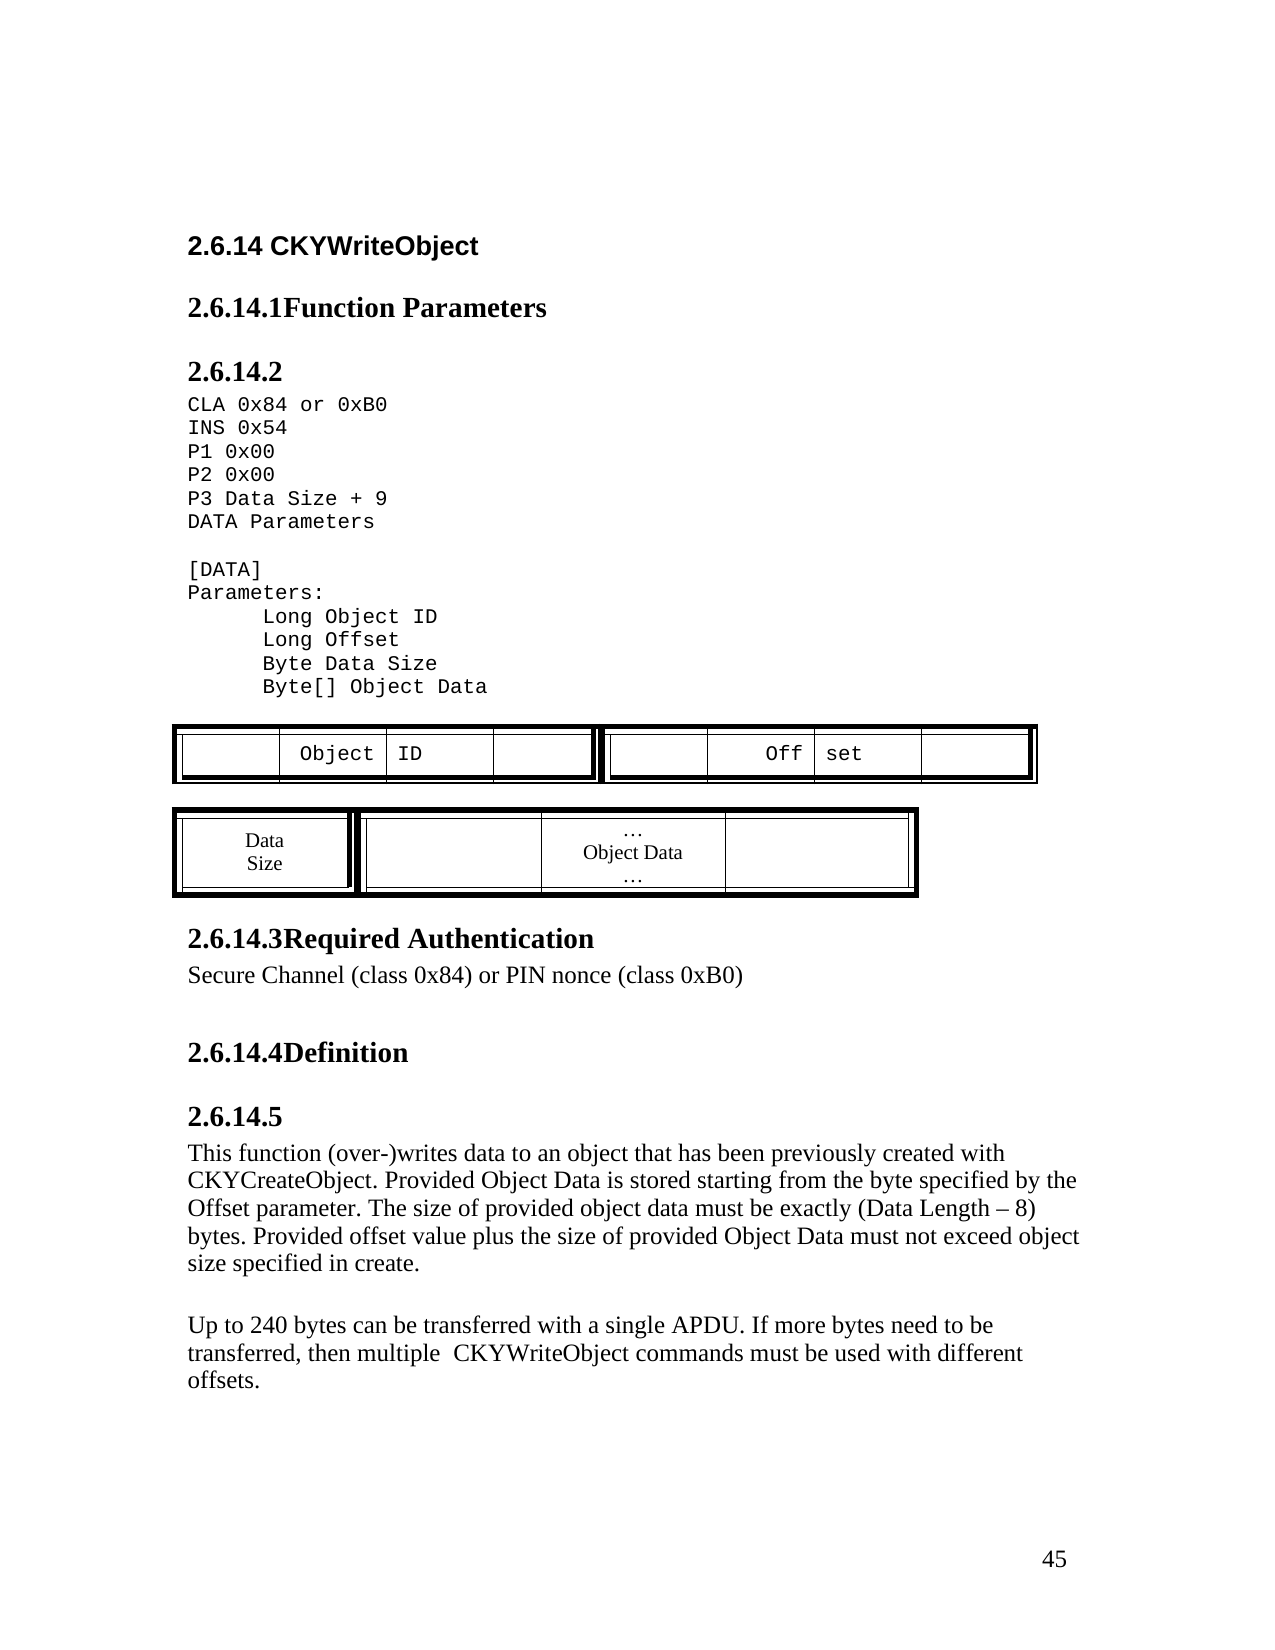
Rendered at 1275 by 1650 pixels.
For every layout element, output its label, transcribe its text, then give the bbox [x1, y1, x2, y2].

table_header [280, 729, 386, 734]
text Long Object ID [262, 606, 1087, 629]
text CLA 0x84 or 0xB0 [187, 394, 1087, 417]
subtitle Function Parameters [187, 292, 1087, 324]
text INS 0x54 [187, 417, 1087, 441]
table_header [708, 729, 814, 734]
table_header [542, 813, 725, 818]
table_header [922, 735, 1028, 775]
text P3 Data Size + 9 [187, 488, 1087, 512]
table_header [361, 819, 366, 892]
table_header [605, 735, 707, 782]
text This function (over-)writes data to an object that has been previously created with CKYCreateObject. Provided Object Data is stored starting from the byte specified by the Offset parameter. The size of provided object data must be exactly (Data Length – 8) bytes. Provided offset value plus the size of provided Object Data must not exceed object size specified in create. [187, 1139, 1087, 1277]
text Secure Channel (class 0x84) or PIN nonce (class 0xB0) [187, 961, 1087, 989]
text DATA Parameters [187, 512, 1087, 535]
table_header [922, 729, 1028, 734]
text P1 0x00 [187, 441, 1087, 464]
table_header Off [708, 735, 814, 775]
text Byte[] Object Data [262, 676, 1087, 700]
table_header [494, 729, 591, 734]
text Parameters: [187, 582, 1087, 606]
text P2 0x00 [187, 464, 1087, 488]
table_header [726, 819, 908, 887]
subtitle Definition [187, 1037, 1087, 1069]
table_header [177, 819, 182, 892]
table_header [611, 735, 707, 775]
subtitle CKYWriteObject [187, 230, 1087, 261]
table_header [494, 735, 591, 775]
table_header [815, 729, 921, 734]
table_header [183, 735, 279, 775]
table_header [726, 813, 908, 818]
table_header Object [280, 735, 386, 775]
table_header [387, 729, 493, 734]
table_header [177, 735, 279, 782]
table_header Data Size [183, 813, 354, 892]
table_header [726, 888, 914, 892]
text Up to 240 bytes can be transferred with a single APDU. If more bytes need to be transferred, then multiple CKYWriteObject commands must be used with different offsets. [187, 1311, 1087, 1394]
table_header [605, 729, 707, 734]
table_header [177, 729, 279, 734]
table_header [367, 819, 541, 887]
text Byte Data Size [262, 653, 1087, 676]
table_header … Object Data … [542, 819, 725, 887]
table_header [367, 888, 541, 892]
table_header ID [387, 735, 493, 775]
text [DATA] [187, 559, 1087, 582]
table_header [922, 729, 1036, 782]
table_header [542, 888, 725, 892]
subtitle Required Authentication [187, 922, 1087, 955]
table_header [909, 813, 914, 887]
text Long Offset [262, 629, 1087, 653]
table_header set [815, 735, 921, 775]
table_header [361, 813, 541, 818]
table_header [177, 813, 347, 818]
